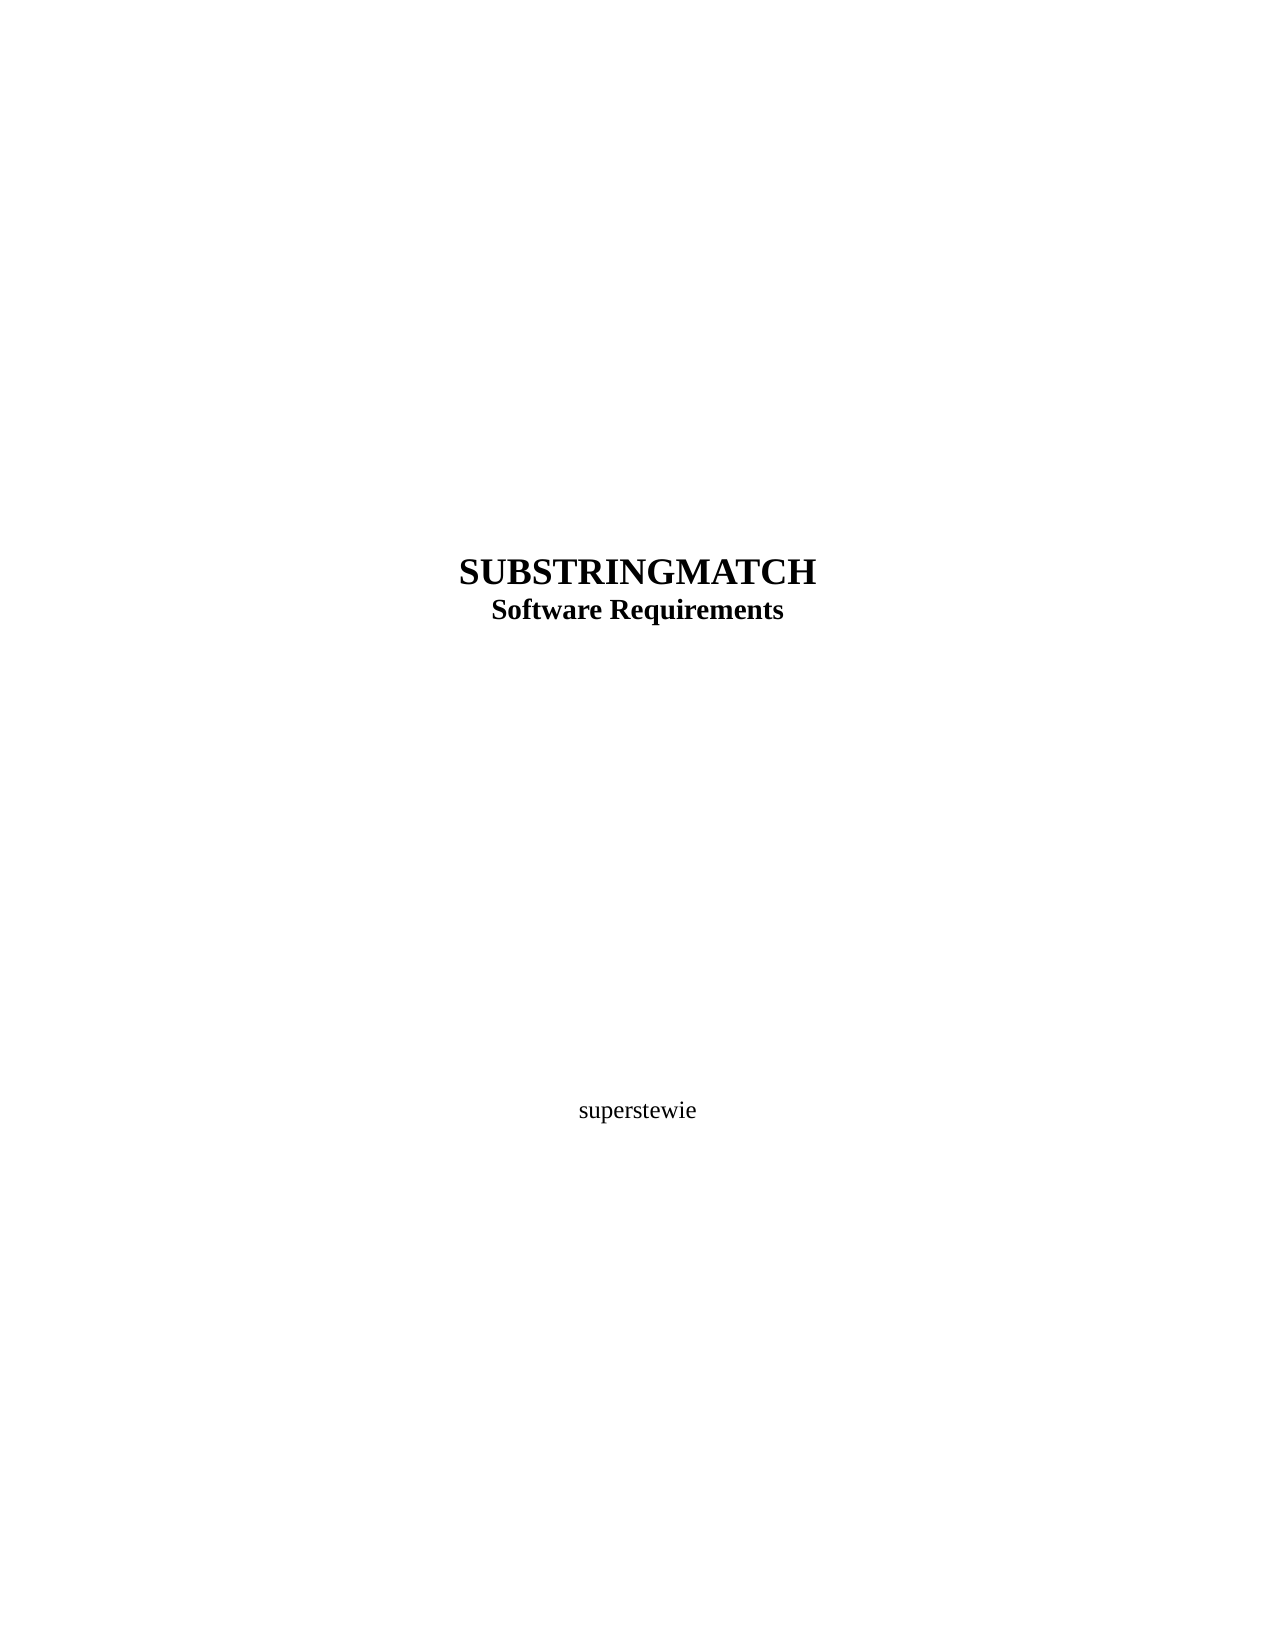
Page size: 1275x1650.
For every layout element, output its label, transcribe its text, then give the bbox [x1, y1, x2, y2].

text Software Requirements [118, 592, 1157, 626]
text superstewie [118, 1096, 1157, 1124]
text SUBSTRINGMATCH [118, 549, 1157, 592]
